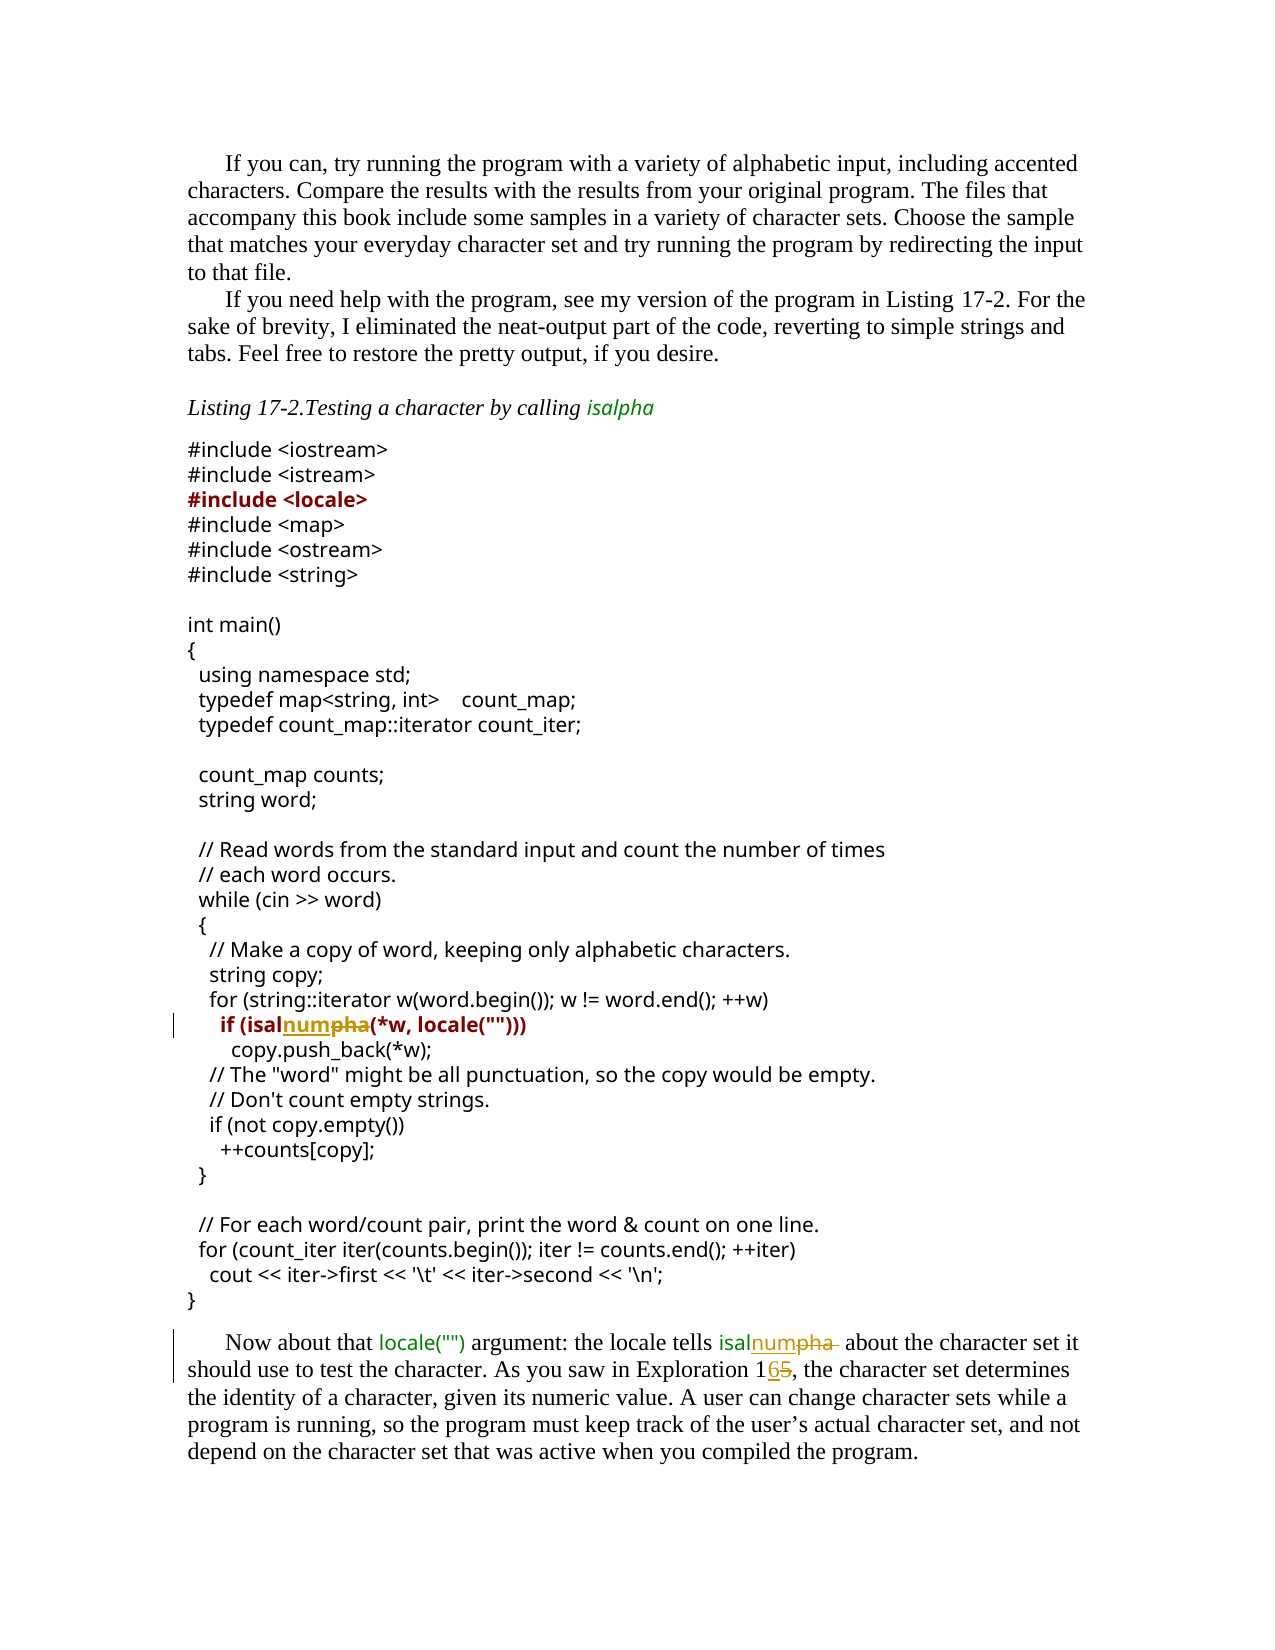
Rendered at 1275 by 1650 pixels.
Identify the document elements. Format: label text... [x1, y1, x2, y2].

text } [187, 1287, 1072, 1312]
text copy.push_back(*w); [187, 1037, 1072, 1062]
text if (isalnum(*w, locale(""))) [187, 1012, 1072, 1037]
text #include <iostream> [187, 437, 1072, 462]
text string copy; [187, 962, 1072, 987]
text typedef map<string, int> count_map; [187, 687, 1072, 712]
text // Don't count empty strings. [187, 1087, 1072, 1112]
text // Read words from the standard input and count the number of times [187, 837, 1072, 862]
text // The "word" might be all punctuation, so the copy would be empty. [187, 1062, 1072, 1087]
text If you can, try running the program with a variety of alphabetic input, including accented characters. Compare the results with the results from your original program. The files that accompany this book include some samples in a variety of character sets. Choose the sample that matches your everyday character set and try running the program by redirecting the input to that file. [187, 150, 1087, 285]
text using namespace std; [187, 662, 1072, 687]
text { [187, 637, 1072, 662]
text cout << iter->first << '\t' << iter->second << '\n'; [187, 1262, 1072, 1287]
text // each word occurs. [187, 862, 1072, 887]
text #include <string> [187, 562, 1072, 587]
text { [187, 912, 1072, 937]
text If you need help with the program, see my version of the program in Listing 17-2. For the sake of brevity, I eliminated the neat-output part of the code, reverting to simple strings and tabs. Feel free to restore the pretty output, if you desire. [187, 285, 1087, 367]
text // For each word/count pair, print the word & count on one line. [187, 1212, 1072, 1237]
text #include <istream> [187, 462, 1072, 487]
text if (not copy.empty()) [187, 1112, 1072, 1137]
text #include <locale> [187, 487, 1072, 512]
text Now about that locale("") argument: the locale tells isalnum about the character set it should use to test the character. As you saw in Exploration 16, the character set determines the identity of a character, given its numeric value. A user can change character sets while a program is running, so the program must keep track of the user’s actual character set, and not depend on the character set that was active when you compiled the program. [187, 1329, 1087, 1464]
text for (string::iterator w(word.begin()); w != word.end(); ++w) [187, 987, 1072, 1012]
text string word; [187, 787, 1072, 812]
text int main() [187, 612, 1072, 637]
text // Make a copy of word, keeping only alphabetic characters. [187, 937, 1072, 962]
text #include <map> [187, 512, 1072, 537]
text typedef count_map::iterator count_iter; [187, 712, 1072, 737]
text while (cin >> word) [187, 887, 1072, 912]
text count_map counts; [187, 762, 1072, 787]
text #include <ostream> [187, 537, 1072, 562]
text Listing 17-2.Testing a character by calling isalpha [187, 392, 1087, 421]
text for (count_iter iter(counts.begin()); iter != counts.end(); ++iter) [187, 1237, 1072, 1262]
text } [187, 1162, 1072, 1187]
text ++counts[copy]; [187, 1137, 1072, 1162]
